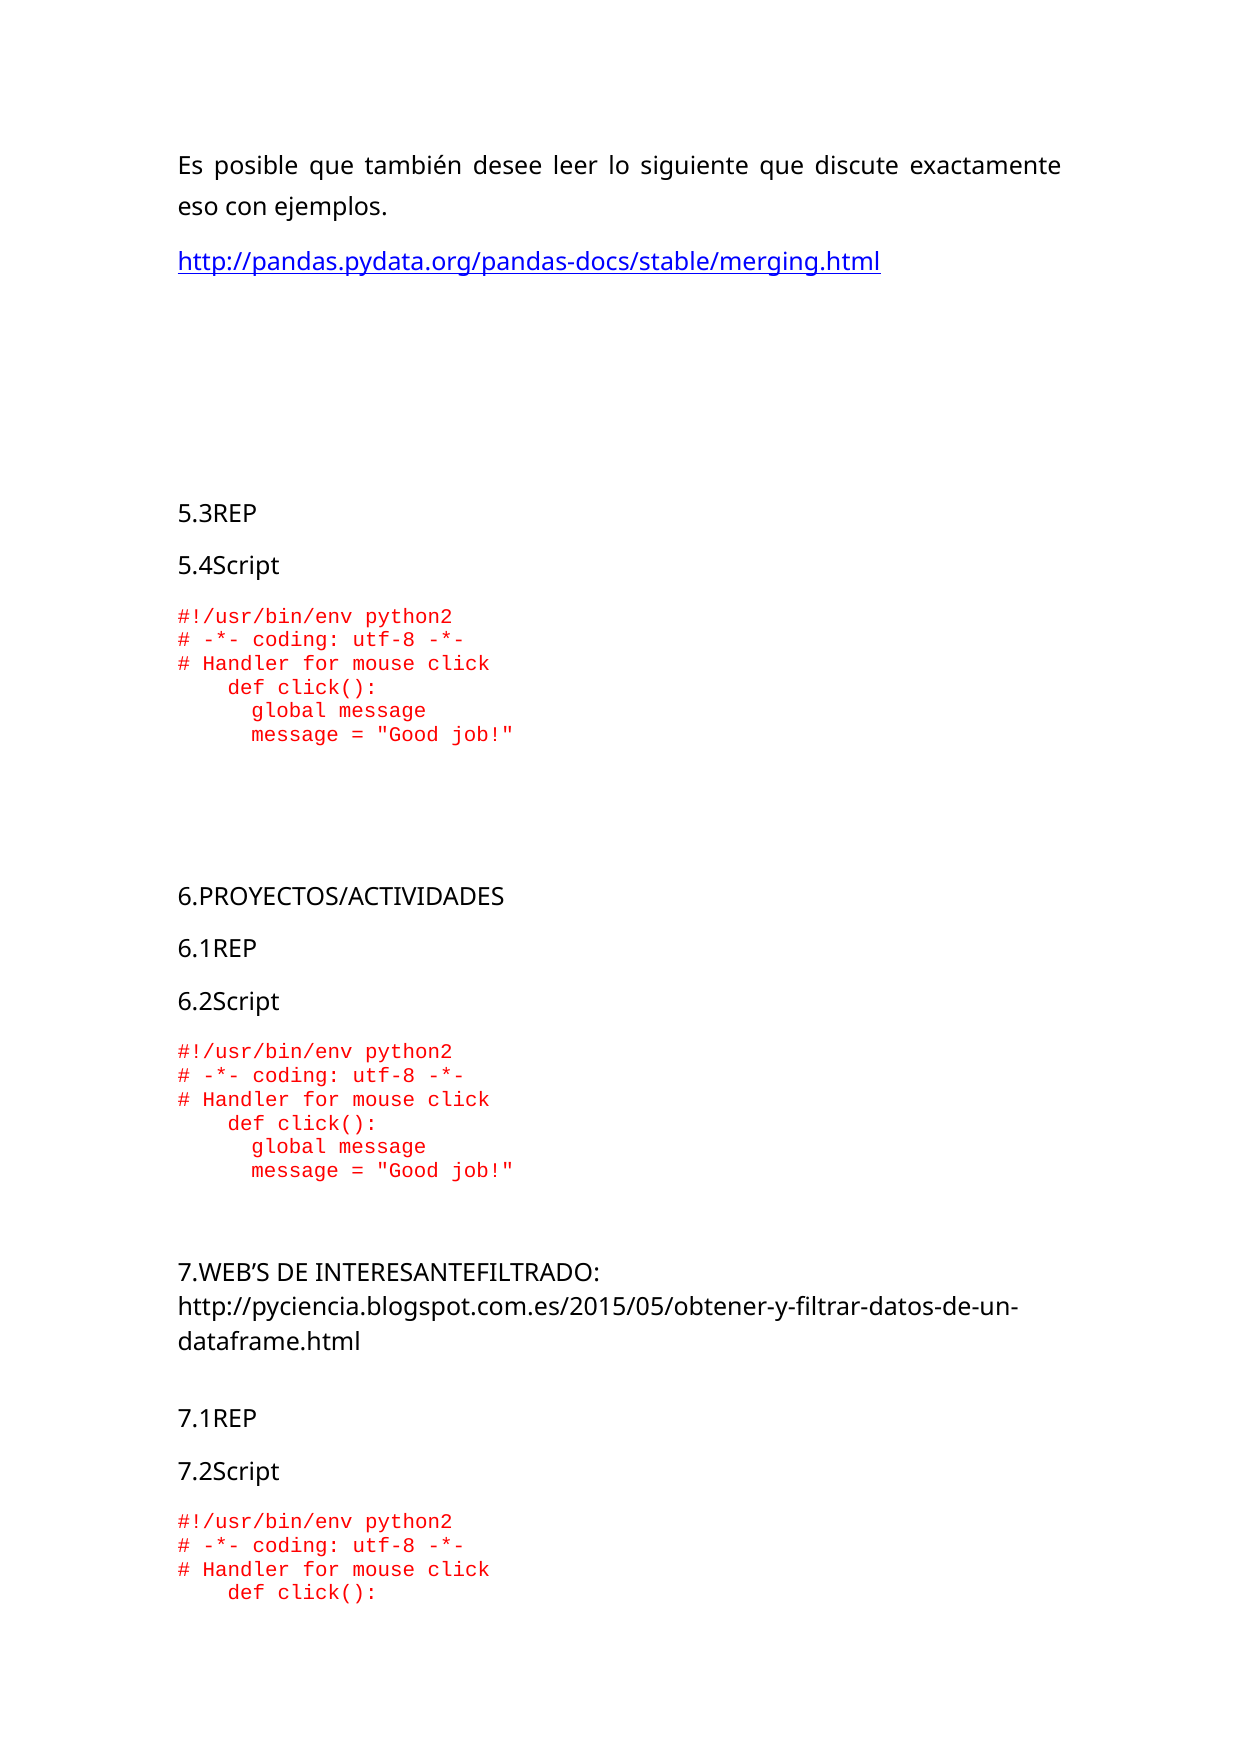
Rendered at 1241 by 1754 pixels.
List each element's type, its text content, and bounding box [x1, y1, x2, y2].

text #!/usr/bin/env python2 [177, 1511, 1063, 1535]
text #!/usr/bin/env python2 [177, 606, 1063, 629]
subtitle REP [177, 1401, 1063, 1435]
text # -*- coding: utf-8 -*- [177, 1065, 1063, 1089]
text global message [177, 1136, 1063, 1160]
subtitle Script [177, 548, 1063, 582]
subtitle Script [177, 984, 1063, 1018]
text #!/usr/bin/env python2 [177, 1042, 1063, 1065]
subtitle REP [177, 931, 1063, 965]
text http://pyciencia.blogspot.com.es/2015/05/obtener-y-filtrar-datos-de-un-dataframe.html [177, 1289, 1063, 1357]
text # Handler for mouse click [177, 1089, 1063, 1112]
text def click(): [177, 1582, 1063, 1606]
subtitle Web’s de interesanteFiltrado: [177, 1255, 1063, 1289]
text # Handler for mouse click [177, 653, 1063, 677]
text Es posible que también desee leer lo siguiente que discute exactamente eso con ejemplos. [177, 148, 1063, 222]
text # -*- coding: utf-8 -*- [177, 1535, 1063, 1559]
text # Handler for mouse click [177, 1559, 1063, 1582]
text http://pandas.pydata.org/pandas-docs/stable/merging.html [177, 244, 1063, 278]
text def click(): [177, 677, 1063, 700]
subtitle REP [177, 495, 1063, 529]
text # -*- coding: utf-8 -*- [177, 629, 1063, 653]
text global message [177, 700, 1063, 724]
subtitle Script [177, 1454, 1063, 1488]
text def click(): [177, 1112, 1063, 1136]
text message = "Good job!" [177, 1160, 1063, 1183]
text message = "Good job!" [177, 724, 1063, 748]
subtitle Proyectos/Actividades [177, 878, 1063, 912]
